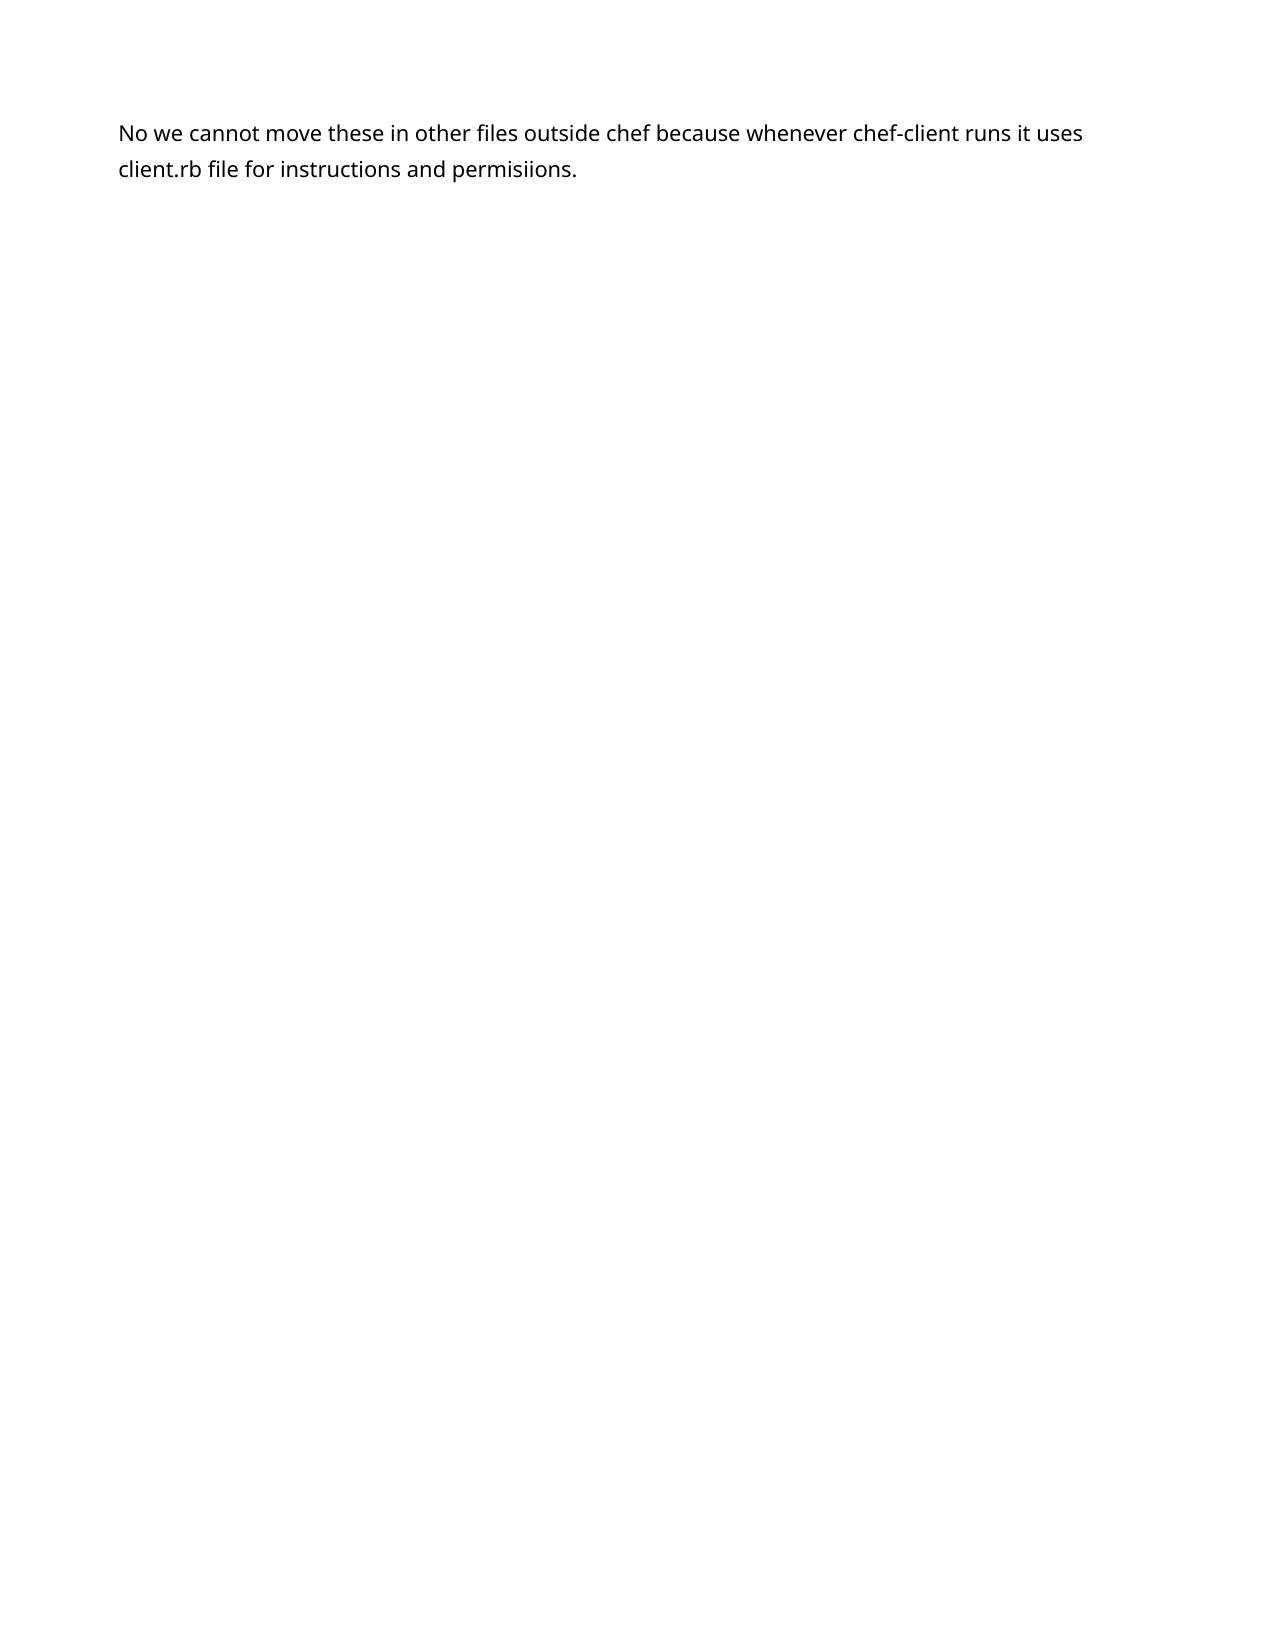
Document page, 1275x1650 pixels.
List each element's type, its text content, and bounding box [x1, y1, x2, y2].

text No we cannot move these in other files outside chef because whenever chef-client runs it uses client.rb file for instructions and permisiions. [118, 118, 1157, 184]
